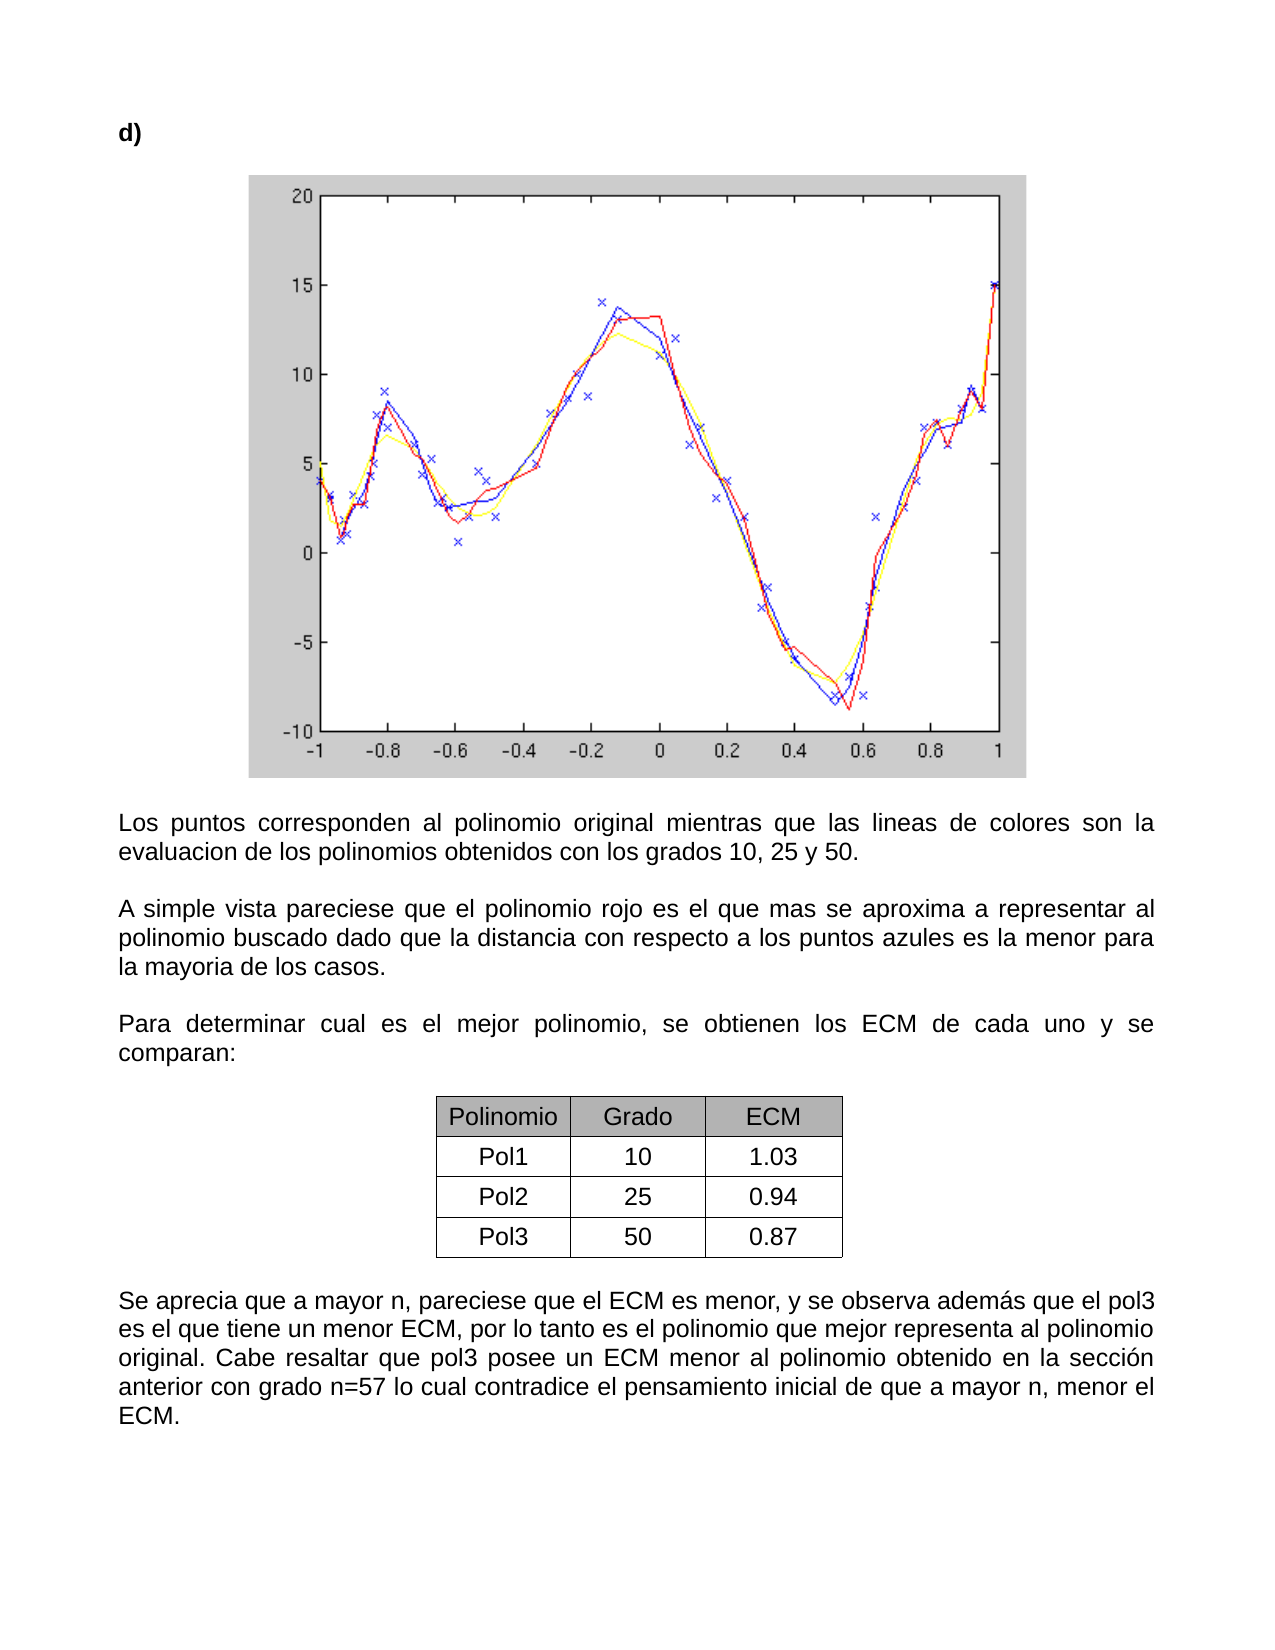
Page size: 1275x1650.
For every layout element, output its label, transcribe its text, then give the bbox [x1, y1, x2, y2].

table_cell Pol3 [437, 1218, 570, 1257]
table_cell 10 [571, 1137, 705, 1176]
table_cell Pol1 [437, 1137, 570, 1176]
picture [248, 175, 1027, 778]
text Para determinar cual es el mejor polinomio, se obtienen los ECM de cada uno y se comparan: [118, 1009, 1157, 1067]
table_cell Pol2 [437, 1177, 570, 1217]
table_header Polinomio [437, 1097, 570, 1136]
text Se aprecia que a mayor n, pareciese que el ECM es menor, y se observa además que el pol3 es el que tiene un menor ECM, por lo tanto es el polinomio que mejor representa al polinomio original. Cabe resaltar que pol3 posee un ECM menor al polinomio obtenido en la sección anterior con grado n=57 lo cual contradice el pensamiento inicial de que a mayor n, menor el ECM. [118, 1286, 1157, 1429]
text A simple vista pareciese que el polinomio rojo es el que mas se aproxima a representar al polinomio buscado dado que la distancia con respecto a los puntos azules es la menor para la mayoria de los casos. [118, 894, 1157, 981]
text Los puntos corresponden al polinomio original mientras que las lineas de colores son la evaluacion de los polinomios obtenidos con los grados 10, 25 y 50. [118, 808, 1157, 866]
table_header Grado [571, 1097, 705, 1136]
table_header ECM [706, 1097, 842, 1136]
text d) [118, 118, 1157, 147]
table_cell 1.03 [706, 1137, 842, 1176]
table_cell 0.94 [706, 1177, 842, 1217]
table_cell 25 [571, 1177, 705, 1217]
table_cell 50 [571, 1218, 705, 1257]
table_cell 0.87 [706, 1218, 842, 1257]
